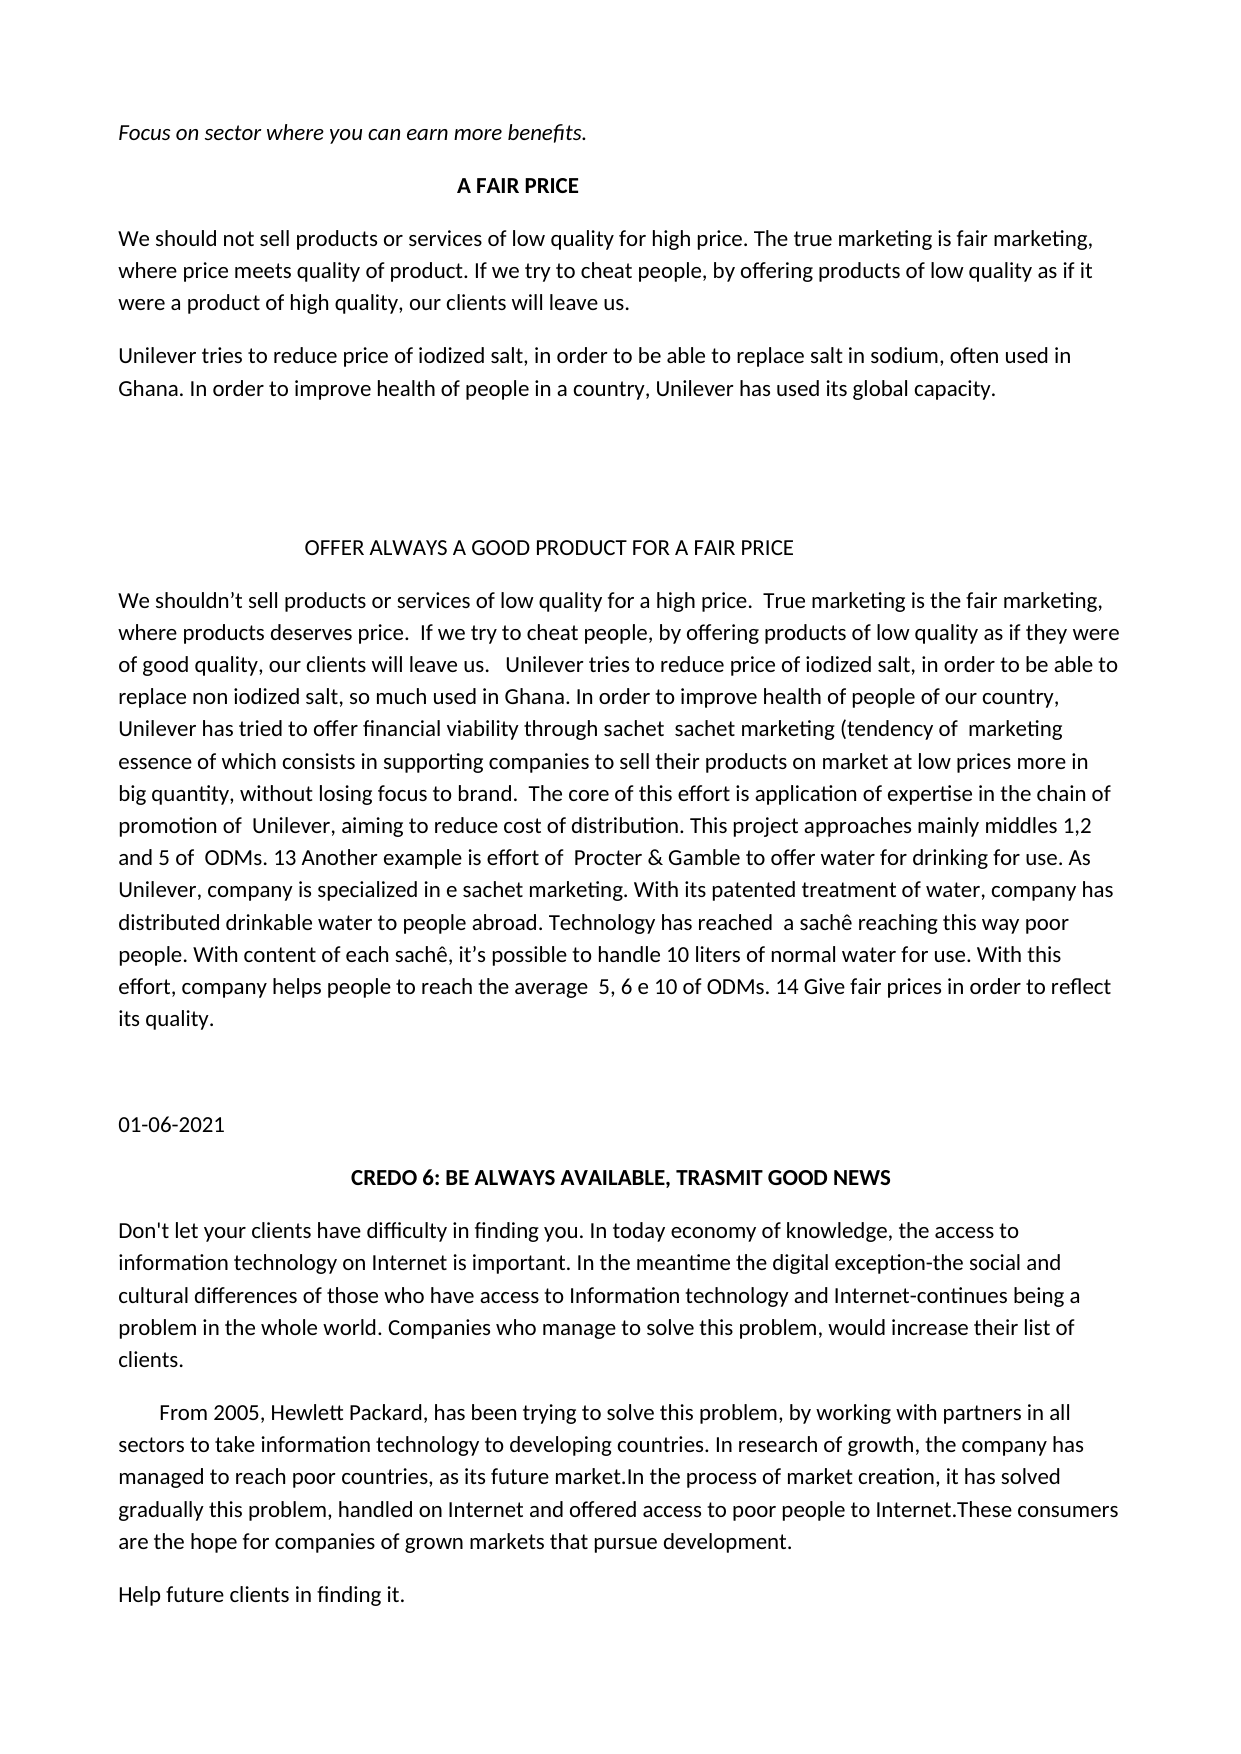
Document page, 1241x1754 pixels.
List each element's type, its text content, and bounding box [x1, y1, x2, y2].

text CREDO 6: BE ALWAYS AVAILABLE, TRASMIT GOOD NEWS [118, 1163, 1122, 1191]
text 01-06-2021 [118, 1110, 1122, 1138]
text A FAIR PRICE [118, 171, 1122, 199]
text Unilever tries to reduce price of iodized salt, in order to be able to replace salt in sodium, often used in Ghana. In order to improve health of people in a country, Unilever has used its global capacity. [118, 342, 1122, 402]
text OFFER ALWAYS A GOOD PRODUCT FOR A FAIR PRICE [118, 533, 1122, 561]
text Help future clients in finding it. [118, 1580, 1122, 1608]
text From 2005, Hewlett Packard, has been trying to solve this problem, by working with partners in all sectors to take information technology to developing countries. In research of growth, the company has managed to reach poor countries, as its future market.In the process of market creation, it has solved gradually this problem, handled on Internet and offered access to poor people to Internet.These consumers are the hope for companies of grown markets that pursue development. [118, 1398, 1122, 1555]
text Focus on sector where you can earn more benefits. [118, 118, 1122, 146]
text Don't let your clients have difficulty in finding you. In today economy of knowledge, the access to information technology on Internet is important. In the meantime the digital exception-the social and cultural differences of those who have access to Information technology and Internet-continues being a problem in the whole world. Companies who manage to solve this problem, would increase their list of clients. [118, 1216, 1122, 1373]
text We shouldn’t sell products or services of low quality for a high price. True marketing is the fair marketing, where products deserves price. If we try to cheat people, by offering products of low quality as if they were of good quality, our clients will leave us. Unilever tries to reduce price of iodized salt, in order to be able to replace non iodized salt, so much used in Ghana. In order to improve health of people of our country, Unilever has tried to offer financial viability through sachet sachet marketing (tendency of marketing essence of which consists in supporting companies to sell their products on market at low prices more in big quantity, without losing focus to brand. The core of this effort is application of expertise in the chain of promotion of Unilever, aiming to reduce cost of distribution. This project approaches mainly middles 1,2 and 5 of ODMs. 13 Another example is effort of Procter & Gamble to offer water for drinking for use. As Unilever, company is specialized in e sachet marketing. With its patented treatment of water, company has distributed drinkable water to people abroad. Technology has reached a sachê reaching this way poor people. With content of each sachê, it’s possible to handle 10 liters of normal water for use. With this effort, company helps people to reach the average 5, 6 e 10 of ODMs. 14 Give fair prices in order to reflect its quality. [118, 586, 1122, 1032]
text We should not sell products or services of low quality for high price. The true marketing is fair marketing, where price meets quality of product. If we try to cheat people, by offering products of low quality as if it were a product of high quality, our clients will leave us. [118, 224, 1122, 317]
